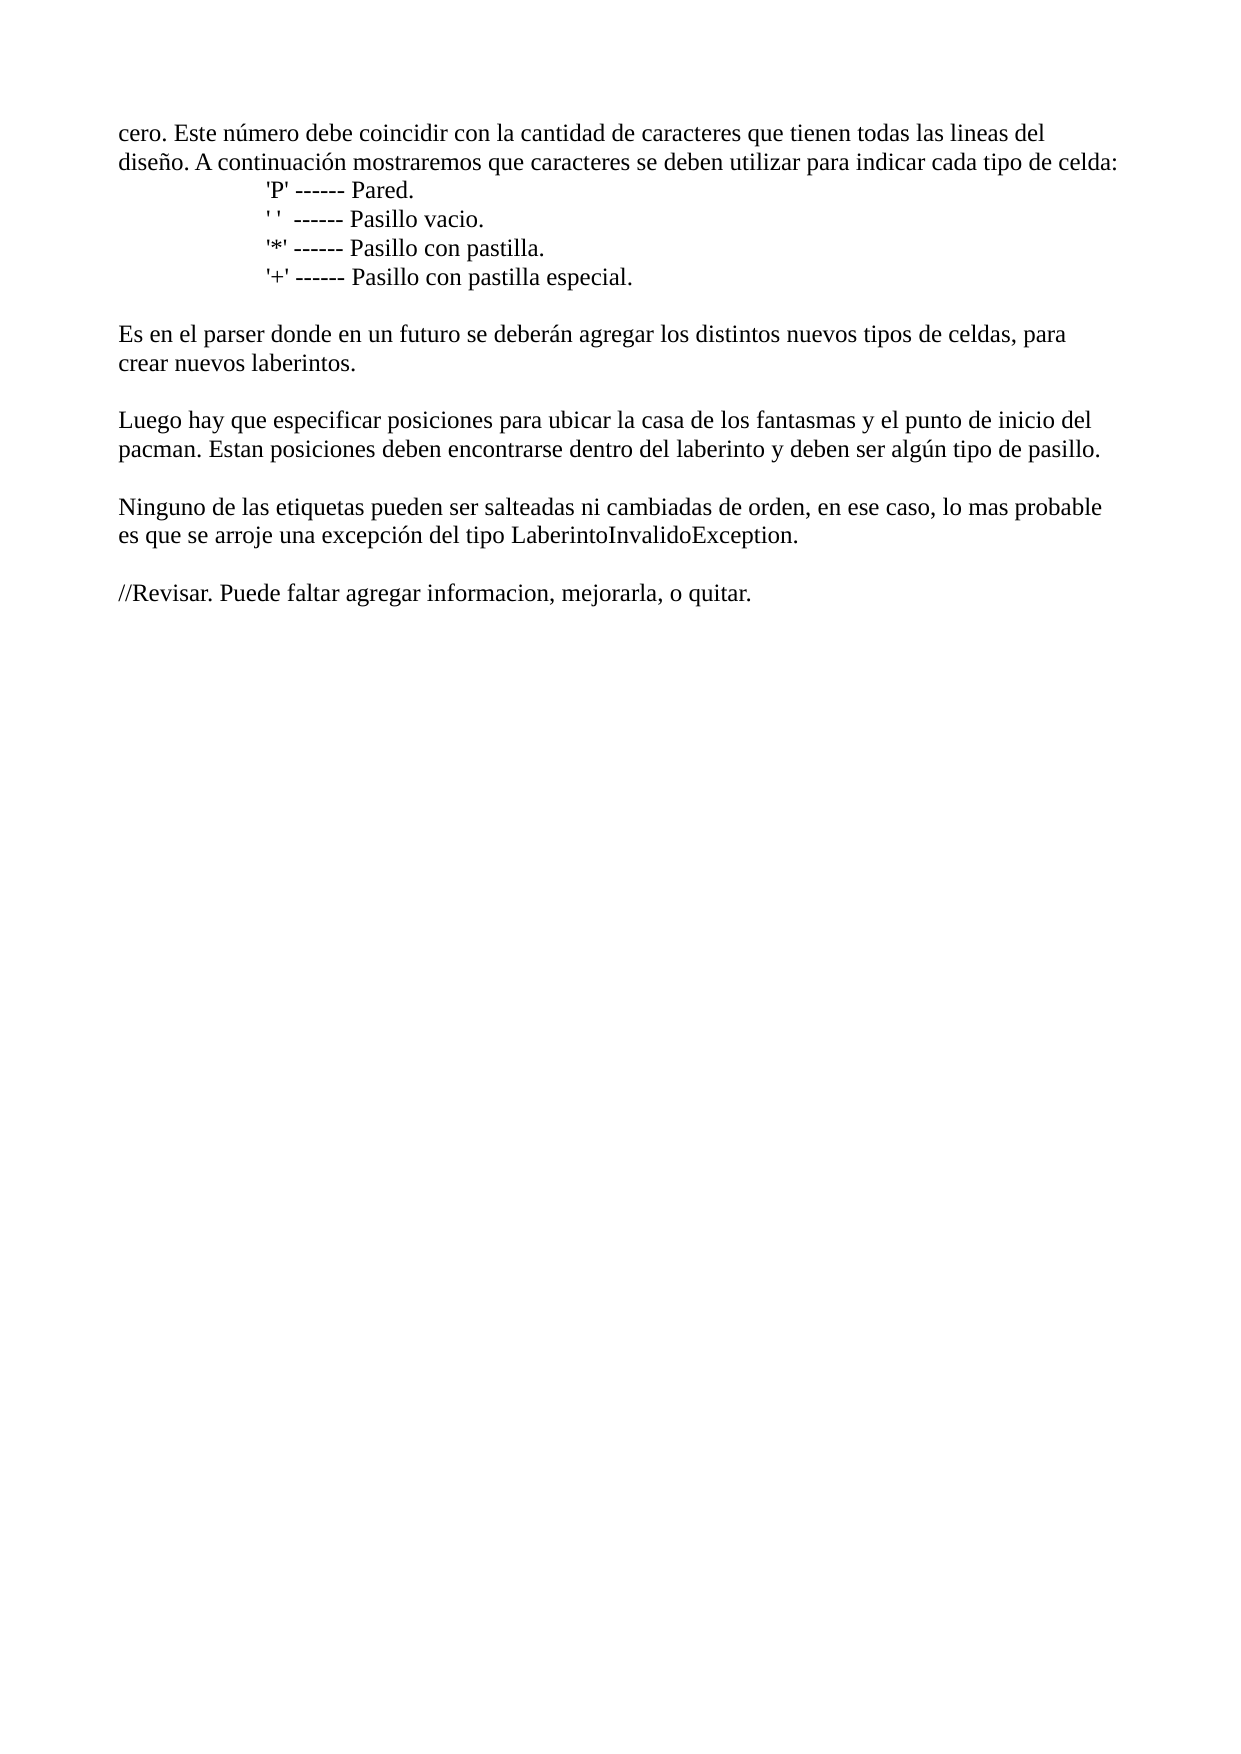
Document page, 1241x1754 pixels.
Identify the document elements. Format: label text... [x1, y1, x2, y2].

text Es en el parser donde en un futuro se deberán agregar los distintos nuevos tipos de celdas, para crear nuevos laberintos. [118, 319, 1122, 377]
text Luego hay que especificar posiciones para ubicar la casa de los fantasmas y el punto de inicio del pacman. Estan posiciones deben encontrarse dentro del laberinto y deben ser algún tipo de pasillo. [118, 406, 1122, 463]
text cero. Este número debe coincidir con la cantidad de caracteres que tienen todas las lineas del diseño. A continuación mostraremos que caracteres se deben utilizar para indicar cada tipo de celda: [118, 118, 1122, 176]
text '*' ------ Pasillo con pastilla. [118, 233, 1122, 262]
text ' ' ------ Pasillo vacio. [118, 204, 1122, 233]
text //Revisar. Puede faltar agregar informacion, mejorarla, o quitar. [118, 578, 1122, 607]
text Ninguno de las etiquetas pueden ser salteadas ni cambiadas de orden, en ese caso, lo mas probable es que se arroje una excepción del tipo LaberintoInvalidoException. [118, 492, 1122, 549]
text 'P' ------ Pared. [118, 176, 1122, 204]
text '+' ------ Pasillo con pastilla especial. [118, 262, 1122, 291]
